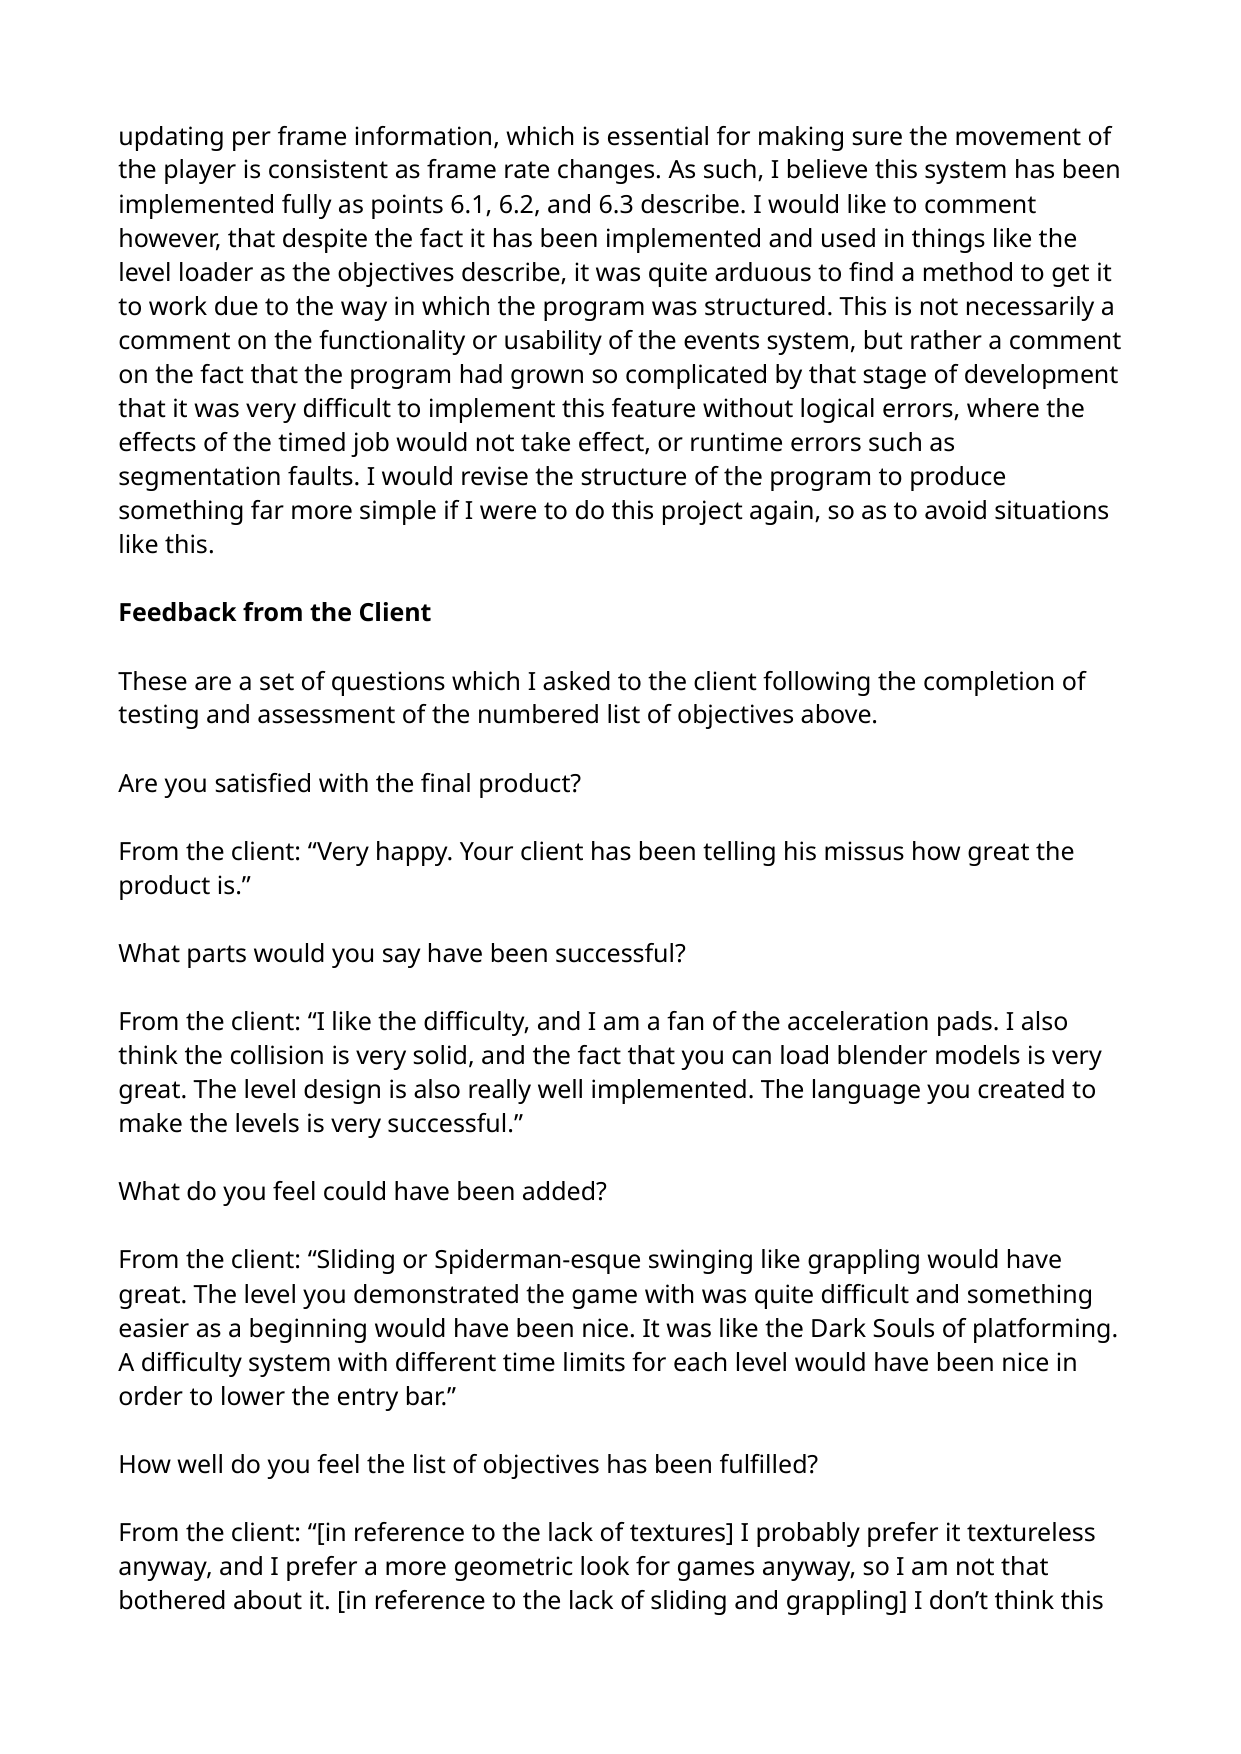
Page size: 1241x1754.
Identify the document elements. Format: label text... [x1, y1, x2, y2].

text Feedback from the Client [118, 595, 1122, 629]
text Are you satisfied with the final product? [118, 765, 1122, 799]
text From the client: “[in reference to the lack of textures] I probably prefer it textureless anyway, and I prefer a more geometric look for games anyway, so I am not that bothered about it. [in reference to the lack of sliding and grappling] I don’t think this [118, 1515, 1122, 1617]
text What do you feel could have been added? [118, 1174, 1122, 1208]
text From the client: “Very happy. Your client has been telling his missus how great the product is.” [118, 833, 1122, 902]
text From the client: “Sliding or Spiderman-esque swinging like grappling would have great. The level you demonstrated the game with was quite difficult and something easier as a beginning would have been nice. It was like the Dark Souls of platforming. A difficulty system with different time limits for each level would have been nice in order to lower the entry bar.” [118, 1242, 1122, 1412]
text updating per frame information, which is essential for making sure the movement of the player is consistent as frame rate changes. As such, I believe this system has been implemented fully as points 6.1, 6.2, and 6.3 describe. I would like to comment however, that despite the fact it has been implemented and used in things like the level loader as the objectives describe, it was quite arduous to find a method to get it to work due to the way in which the program was structured. This is not necessarily a comment on the functionality or usability of the events system, but rather a comment on the fact that the program had grown so complicated by that stage of development that it was very difficult to implement this feature without logical errors, where the effects of the timed job would not take effect, or runtime errors such as segmentation faults. I would revise the structure of the program to produce something far more simple if I were to do this project again, so as to avoid situations like this. [118, 118, 1122, 561]
text From the client: “I like the difficulty, and I am a fan of the acceleration pads. I also think the collision is very solid, and the fact that you can load blender models is very great. The level design is also really well implemented. The language you created to make the levels is very successful.” [118, 1004, 1122, 1140]
text These are a set of questions which I asked to the client following the completion of testing and assessment of the numbered list of objectives above. [118, 663, 1122, 731]
text How well do you feel the list of objectives has been fulfilled? [118, 1447, 1122, 1481]
text What parts would you say have been successful? [118, 936, 1122, 970]
